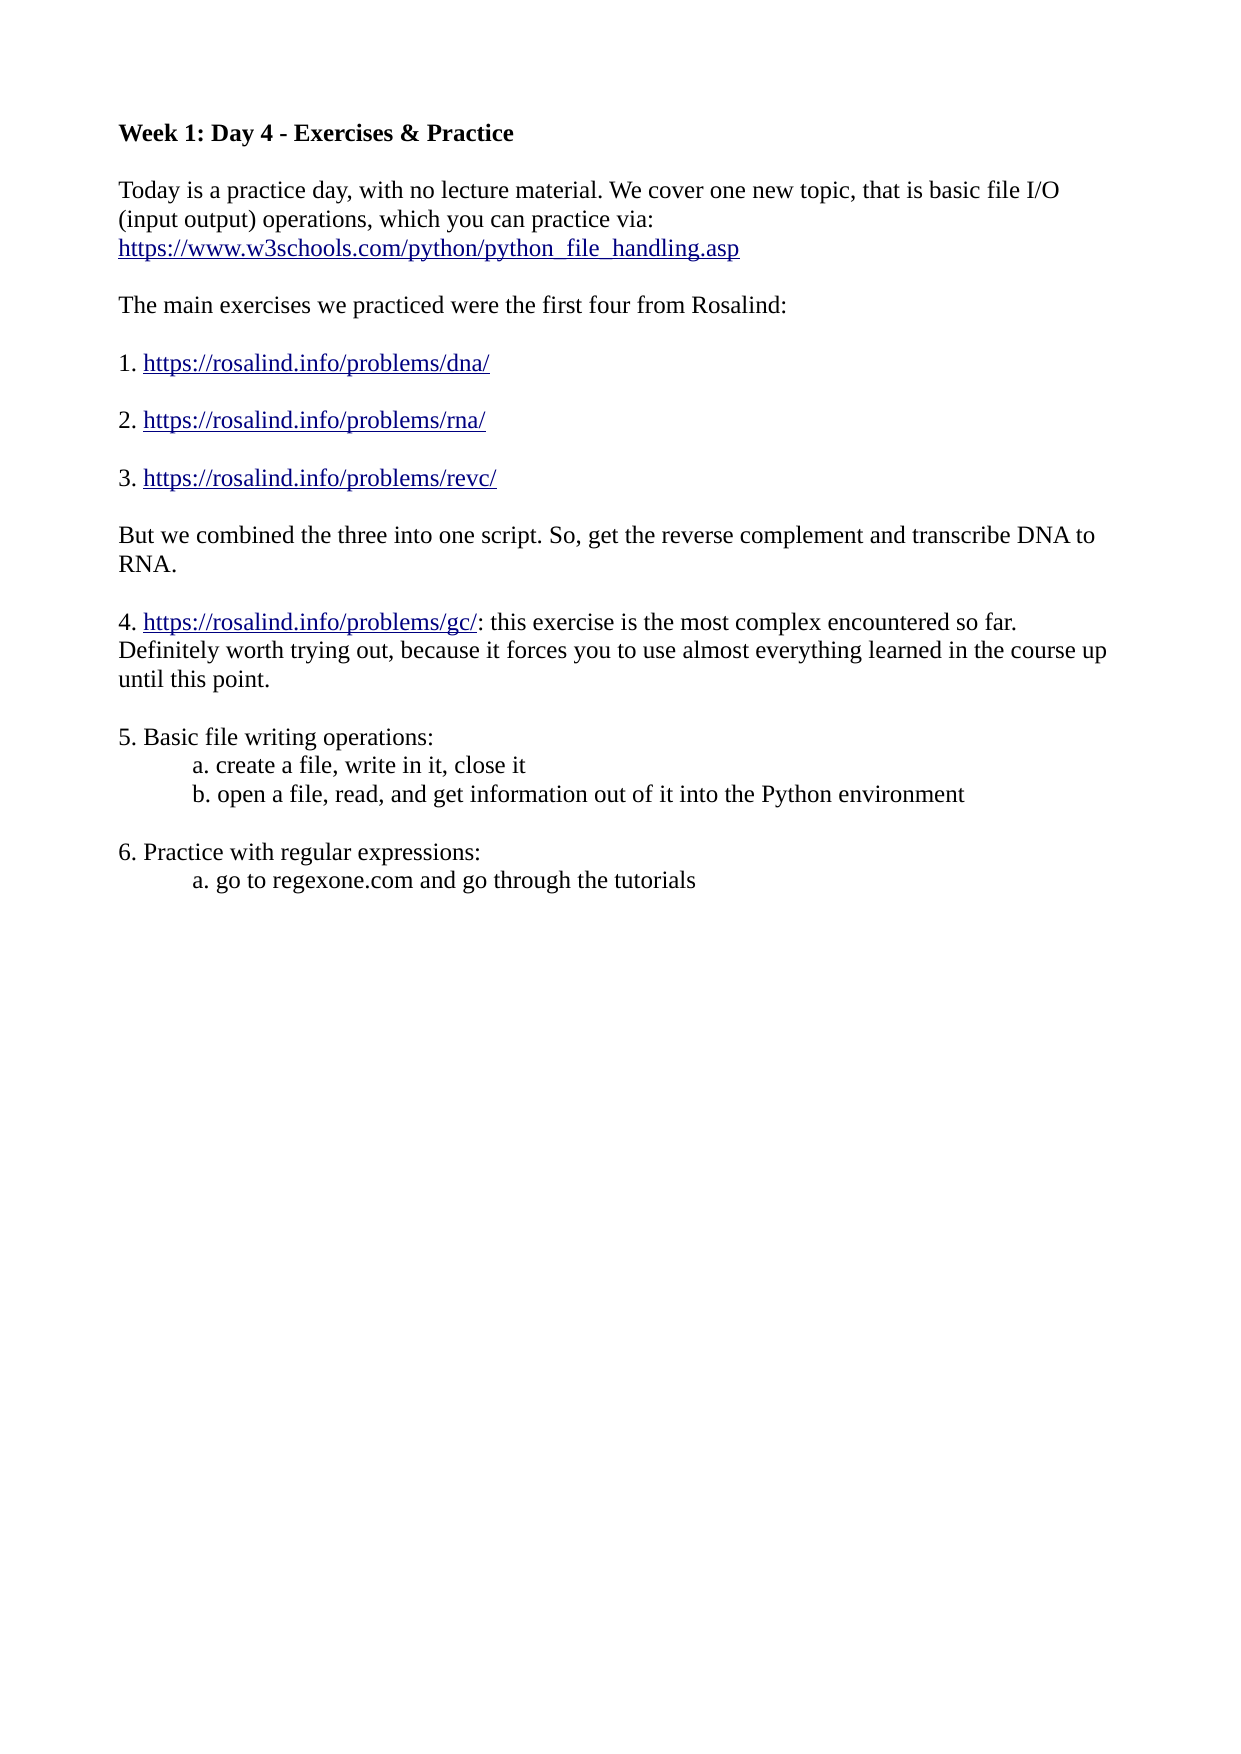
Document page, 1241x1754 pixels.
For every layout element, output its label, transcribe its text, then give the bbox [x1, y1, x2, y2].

text But we combined the three into one script. So, get the reverse complement and transcribe DNA to RNA. [118, 521, 1122, 578]
text a. go to regexone.com and go through the tutorials [118, 866, 1122, 894]
text 5. Basic file writing operations: [118, 722, 1122, 751]
text a. create a file, write in it, close it [118, 751, 1122, 779]
text b. open a file, read, and get information out of it into the Python environment [118, 779, 1122, 808]
text 6. Practice with regular expressions: [118, 837, 1122, 866]
text The main exercises we practiced were the first four from Rosalind: [118, 291, 1122, 319]
text Week 1: Day 4 - Exercises & Practice [118, 118, 1122, 147]
text 4. https://rosalind.info/problems/gc/: this exercise is the most complex encountered so far. Definitely worth trying out, because it forces you to use almost everything learned in the course up until this point. [118, 607, 1122, 693]
text 2. https://rosalind.info/problems/rna/ [118, 406, 1122, 434]
text Today is a practice day, with no lecture material. We cover one new topic, that is basic file I/O (input output) operations, which you can practice via: https://www.w3schools.com/python/python_file_handling.asp [118, 176, 1122, 262]
text 1. https://rosalind.info/problems/dna/ [118, 348, 1122, 377]
text 3. https://rosalind.info/problems/revc/ [118, 463, 1122, 492]
